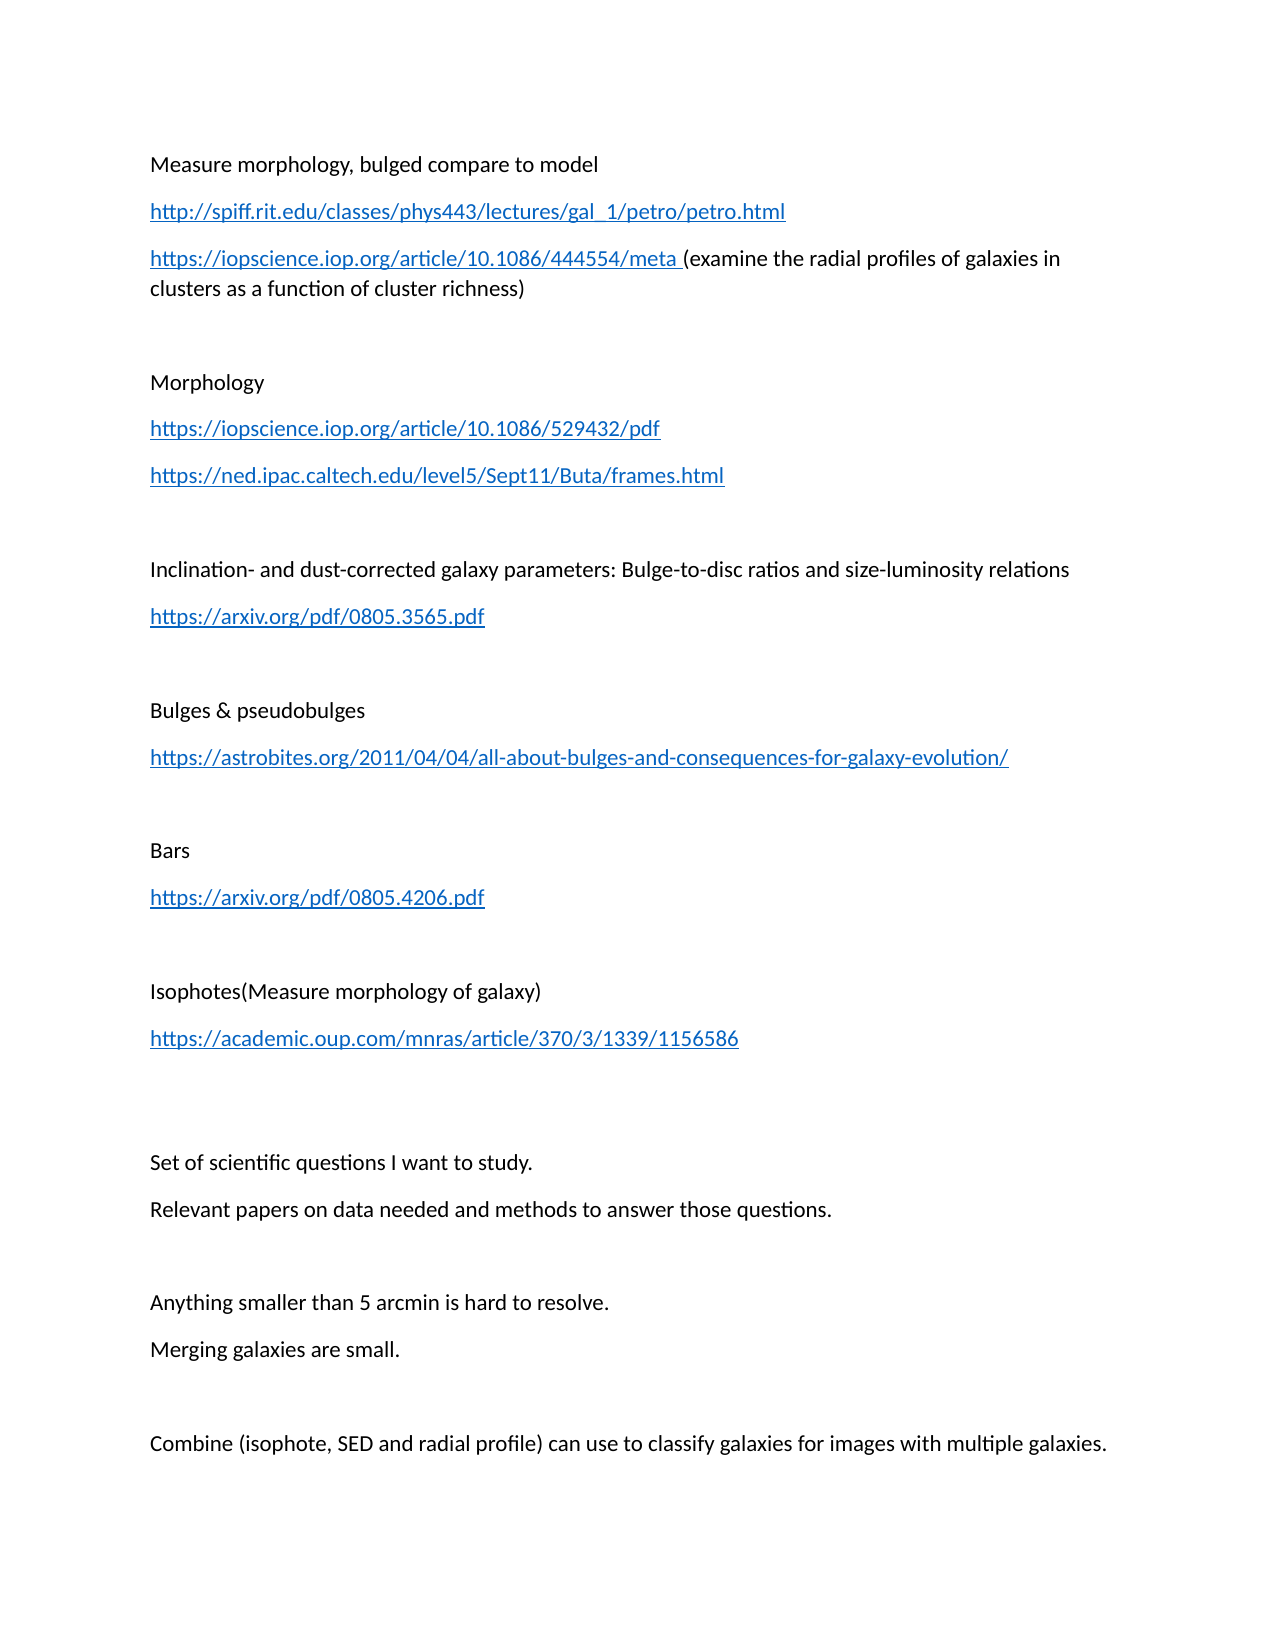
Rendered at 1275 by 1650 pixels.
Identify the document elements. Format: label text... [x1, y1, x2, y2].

text https://astrobites.org/2011/04/04/all-about-bulges-and-consequences-for-galaxy-evolution/ [150, 743, 1125, 771]
text Isophotes(Measure morphology of galaxy) [150, 977, 1125, 1005]
text https://iopscience.iop.org/article/10.1086/444554/meta (examine the radial profiles of galaxies in clusters as a function of cluster richness) [150, 244, 1125, 302]
text Combine (isophote, SED and radial profile) can use to classify galaxies for images with multiple galaxies. [150, 1429, 1125, 1457]
text Measure morphology, bulged compare to model [150, 150, 1125, 178]
text Morphology [150, 368, 1125, 396]
text Inclination- and dust-corrected galaxy parameters: Bulge-to-disc ratios and size-luminosity relations [150, 555, 1125, 583]
text https://academic.oup.com/mnras/article/370/3/1339/1156586 [150, 1024, 1125, 1082]
text http://spiff.rit.edu/classes/phys443/lectures/gal_1/petro/petro.html [150, 197, 1125, 225]
text https://iopscience.iop.org/article/10.1086/529432/pdf [150, 414, 1125, 443]
text https://ned.ipac.caltech.edu/level5/Sept11/Buta/frames.html [150, 461, 1125, 489]
text Bulges & pseudobulges [150, 696, 1125, 724]
text Merging galaxies are small. [150, 1335, 1125, 1363]
text https://arxiv.org/pdf/0805.4206.pdf [150, 883, 1125, 911]
text https://arxiv.org/pdf/0805.3565.pdf [150, 602, 1125, 630]
text Bars [150, 836, 1125, 864]
text Set of scientific questions I want to study. [150, 1148, 1125, 1176]
text Relevant papers on data needed and methods to answer those questions. [150, 1195, 1125, 1223]
text Anything smaller than 5 arcmin is hard to resolve. [150, 1288, 1125, 1317]
